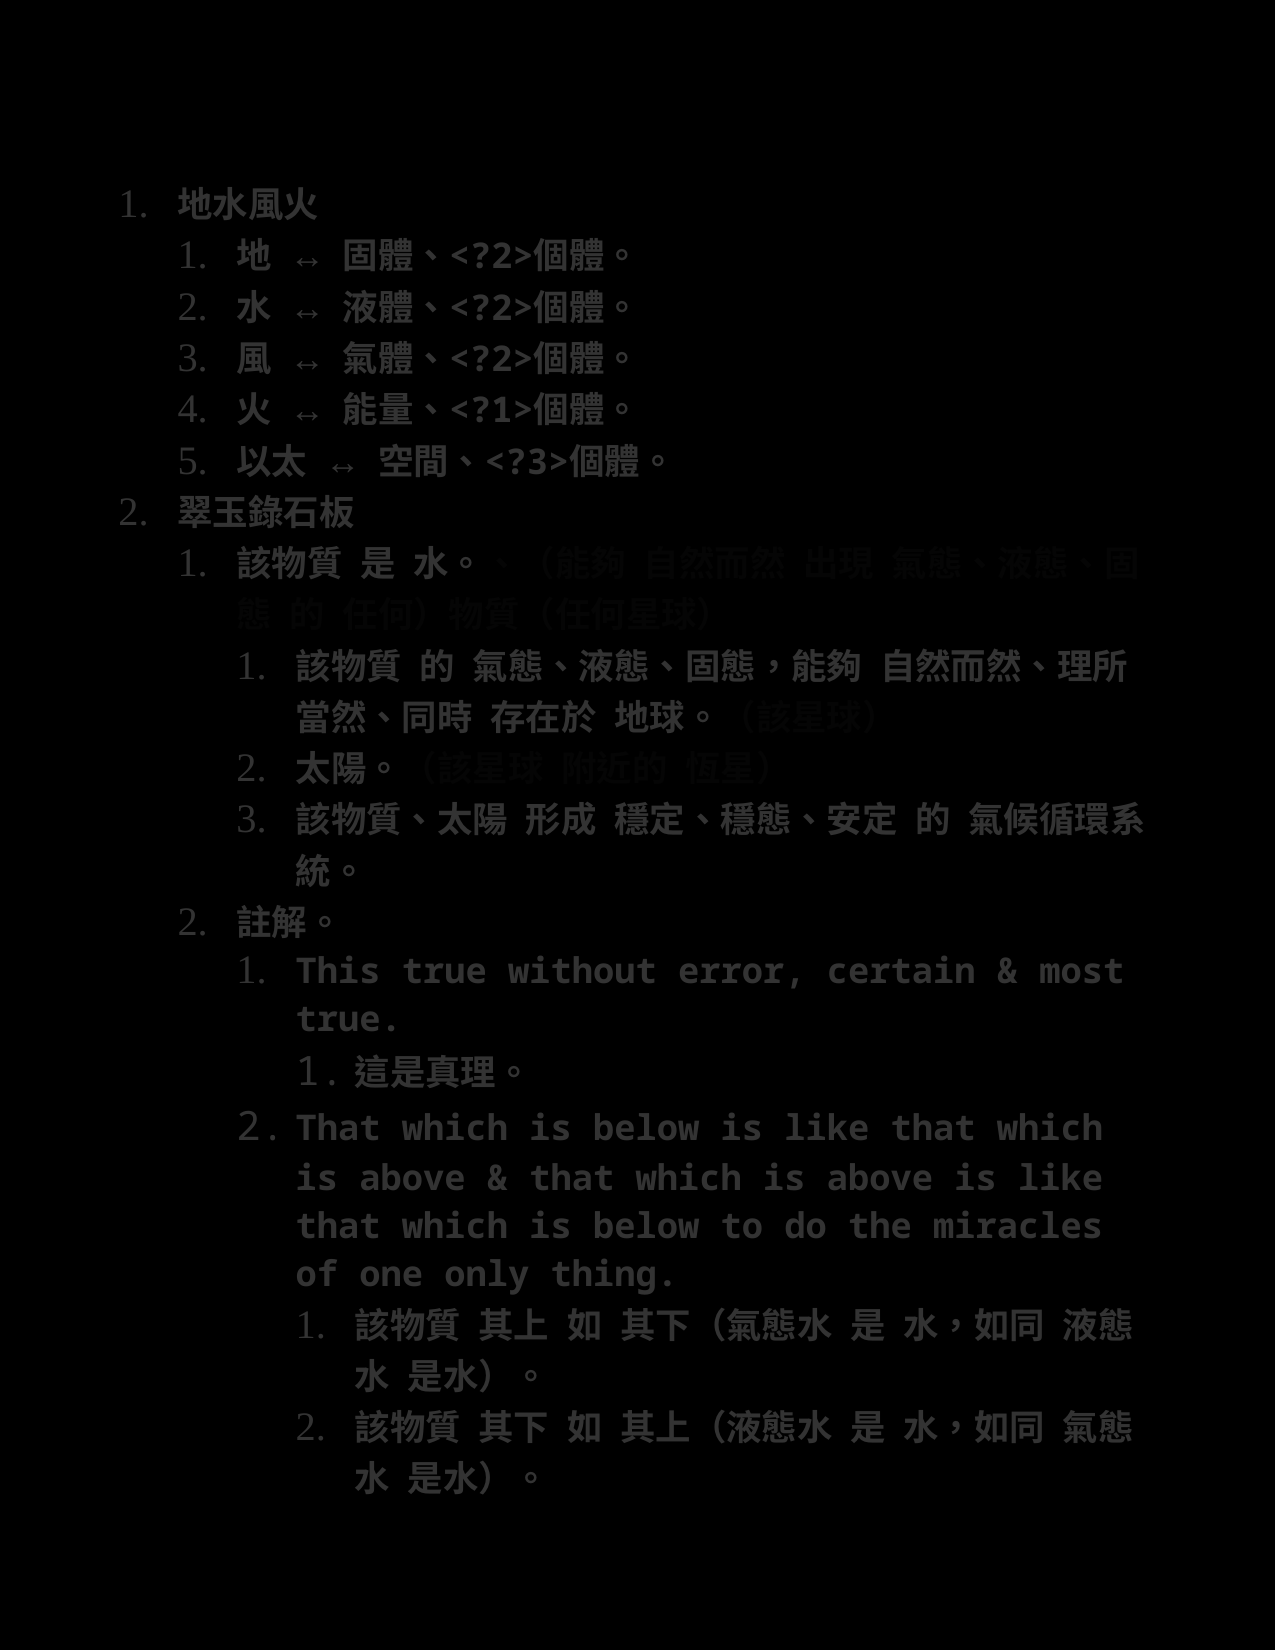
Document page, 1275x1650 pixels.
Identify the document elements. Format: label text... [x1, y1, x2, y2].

list 地 ↔ 固體、<?2>個體。 [177, 228, 1157, 279]
list 該物質 其上 如 其下（氣態水 是 水，如同 液態水 是水）。 [295, 1297, 1157, 1399]
list 火 ↔ 能量、<?1>個體。 [177, 382, 1157, 433]
list That which is below is like that which is above & that which is above is like that which is below to do the miracles of one only thing. [236, 1097, 1157, 1297]
list 該物質 是 水。、（能夠 自然而然 出現 氣態、液態、固態 的 任何）物質（任何星球） [177, 536, 1157, 638]
list 該物質 其下 如 其上（液態水 是 水，如同 氣態水 是水）。 [295, 1399, 1157, 1502]
list 風 ↔ 氣體、<?2>個體。 [177, 330, 1157, 382]
list 太陽。（該星球 附近的 恆星） [236, 741, 1157, 792]
list 這是真理。 [295, 1042, 1157, 1097]
list 該物質、太陽 形成 穩定、穩態、安定 的 氣候循環系統。 [236, 792, 1157, 894]
list 註解。 [177, 894, 1157, 946]
list This true without error, certain & most true. [236, 946, 1157, 1042]
list 水 ↔ 液體、<?2>個體。 [177, 279, 1157, 330]
list 以太 ↔ 空間、<?3>個體。 [177, 433, 1157, 484]
list 該物質 的 氣態、液態、固態，能夠 自然而然、理所當然、同時 存在於 地球。（該星球） [236, 638, 1157, 741]
list 地水風火 [118, 176, 1157, 228]
list 翠玉錄石板 [118, 484, 1157, 536]
